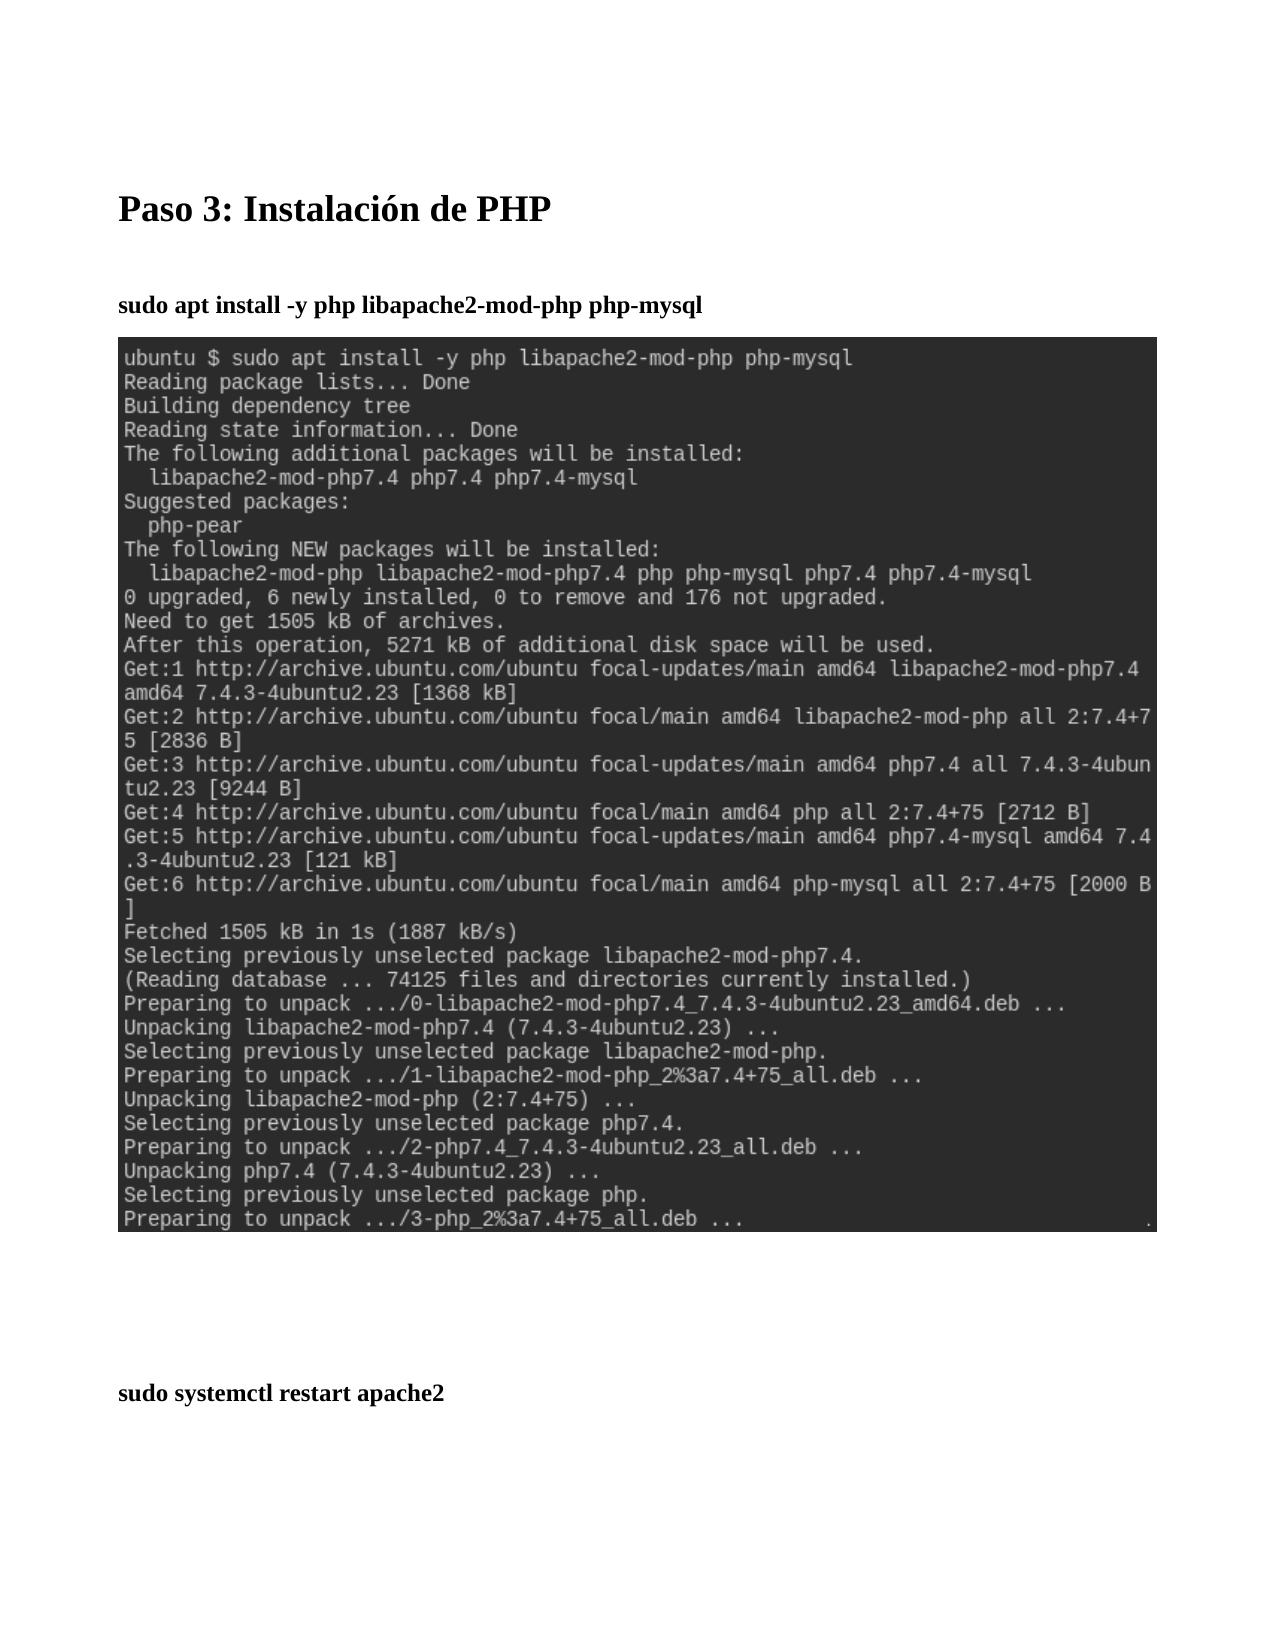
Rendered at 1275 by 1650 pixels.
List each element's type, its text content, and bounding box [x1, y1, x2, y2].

text sudo apt install -y php libapache2-mod-php php-mysql [118, 290, 1157, 318]
text sudo systemctl restart apache2 [118, 1378, 1157, 1407]
picture [118, 337, 1157, 1232]
subtitle Paso 3: Instalación de PHP [118, 187, 1157, 230]
